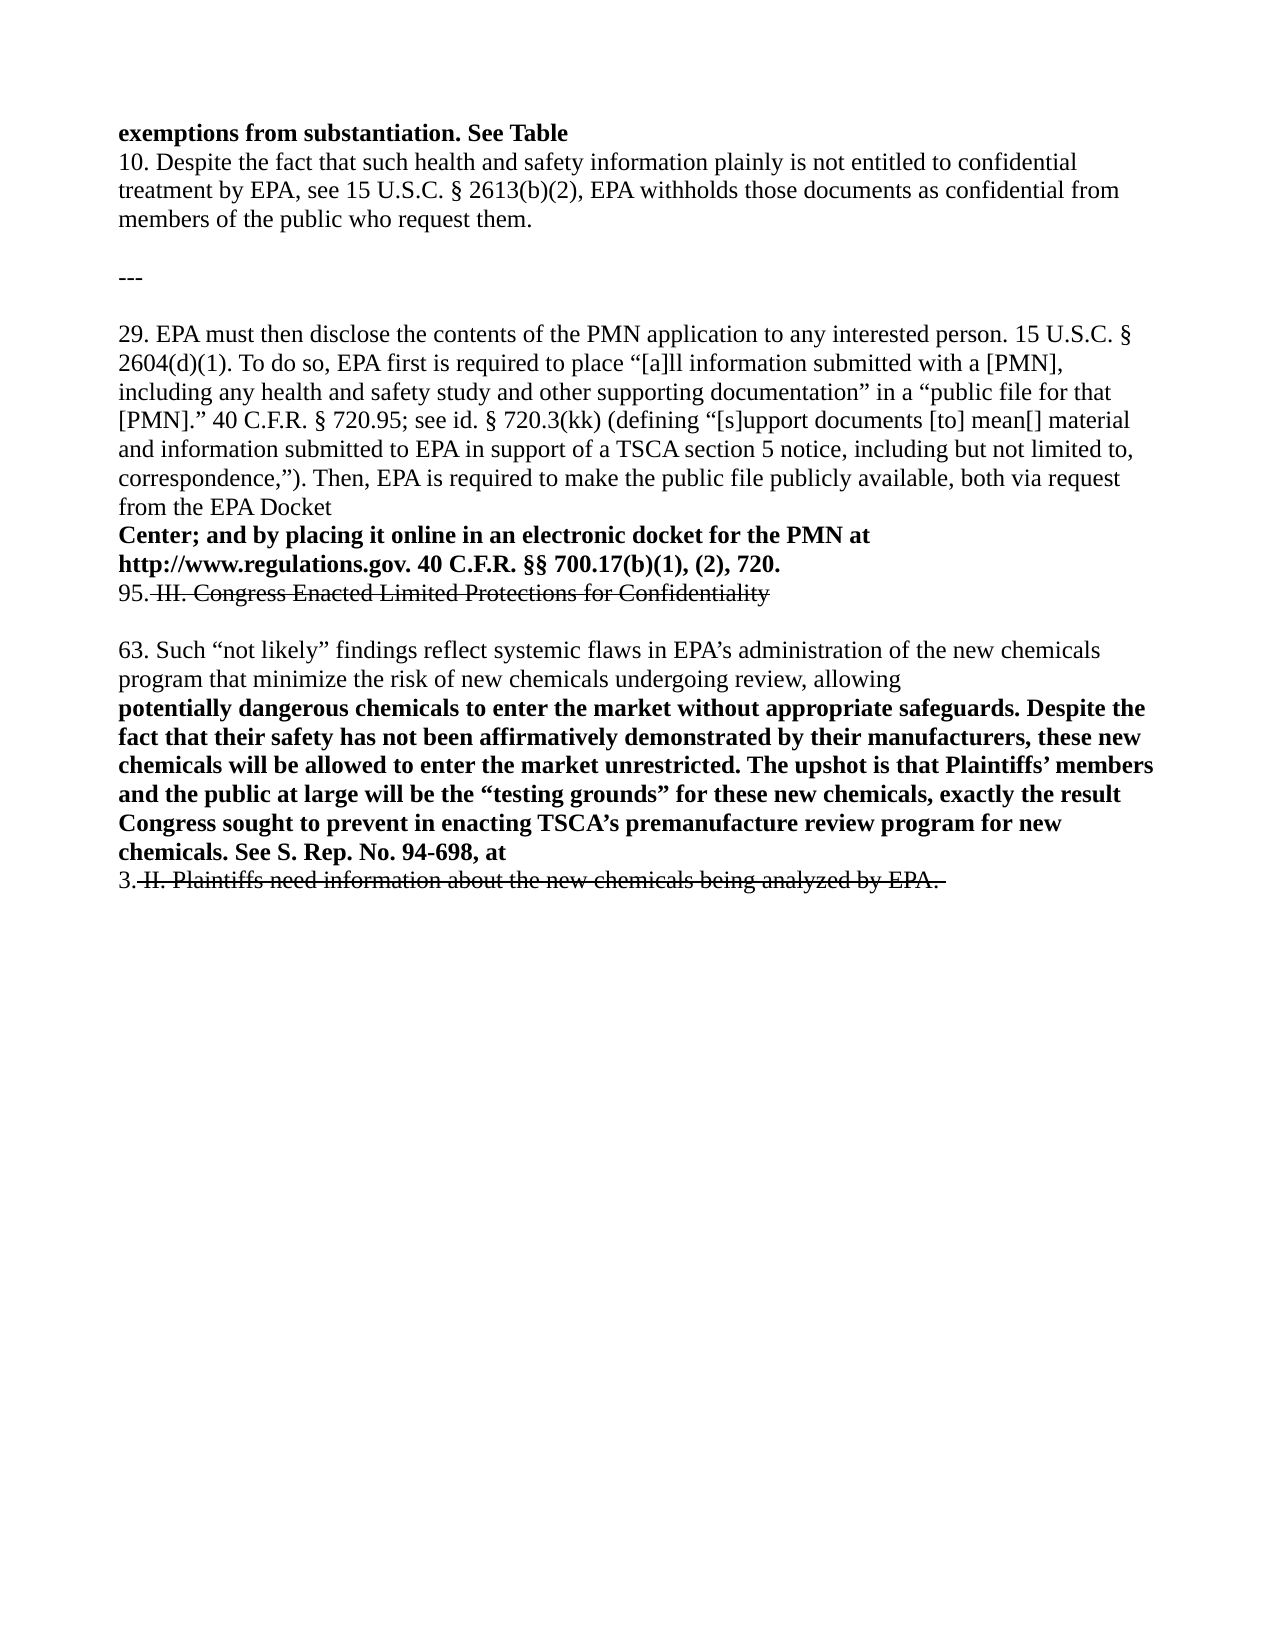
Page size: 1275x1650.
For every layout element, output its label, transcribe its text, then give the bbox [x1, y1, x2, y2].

text chemicals will be allowed to enter the market unrestricted. The upshot is that Plaintiffs’ members [118, 751, 1157, 779]
text and the public at large will be the “testing grounds” for these new chemicals, exactly the result [118, 779, 1157, 808]
text --- [118, 262, 1157, 291]
text 29. EPA must then disclose the contents of the PMN application to any interested person. 15 U.S.C. § 2604(d)(1). To do so, EPA first is required to place “[a]ll information submitted with a [PMN], including any health and safety study and other supporting documentation” in a “public file for that [PMN].” 40 C.F.R. § 720.95; see id. § 720.3(kk) (defining “[s]upport documents [to] mean[] material and information submitted to EPA in support of a TSCA section 5 notice, including but not limited to, correspondence,”). Then, EPA is required to make the public file publicly available, both via request from the EPA Docket [118, 319, 1157, 521]
text 63. Such “not likely” findings reflect systemic flaws in EPA’s administration of the new chemicals program that minimize the risk of new chemicals undergoing review, allowing [118, 636, 1157, 693]
text 3. II. Plaintiffs need information about the new chemicals being analyzed by EPA. [118, 866, 1157, 894]
text 10. Despite the fact that such health and safety information plainly is not entitled to confidential treatment by EPA, see 15 U.S.C. § 2613(b)(2), EPA withholds those documents as confidential from members of the public who request them. [118, 147, 1157, 233]
text chemicals. See S. Rep. No. 94-698, at [118, 837, 1157, 866]
text Center; and by placing it online in an electronic docket for the PMN at [118, 521, 1157, 549]
text exemptions from substantiation. See Table [118, 118, 1157, 147]
text fact that their safety has not been affirmatively demonstrated by their manufacturers, these new [118, 722, 1157, 751]
text Congress sought to prevent in enacting TSCA’s premanufacture review program for new [118, 808, 1157, 837]
text 95. III. Congress Enacted Limited Protections for Confidentiality [118, 578, 1157, 607]
text http://www.regulations.gov. 40 C.F.R. §§ 700.17(b)(1), (2), 720. [118, 549, 1157, 578]
text potentially dangerous chemicals to enter the market without appropriate safeguards. Despite the [118, 693, 1157, 722]
